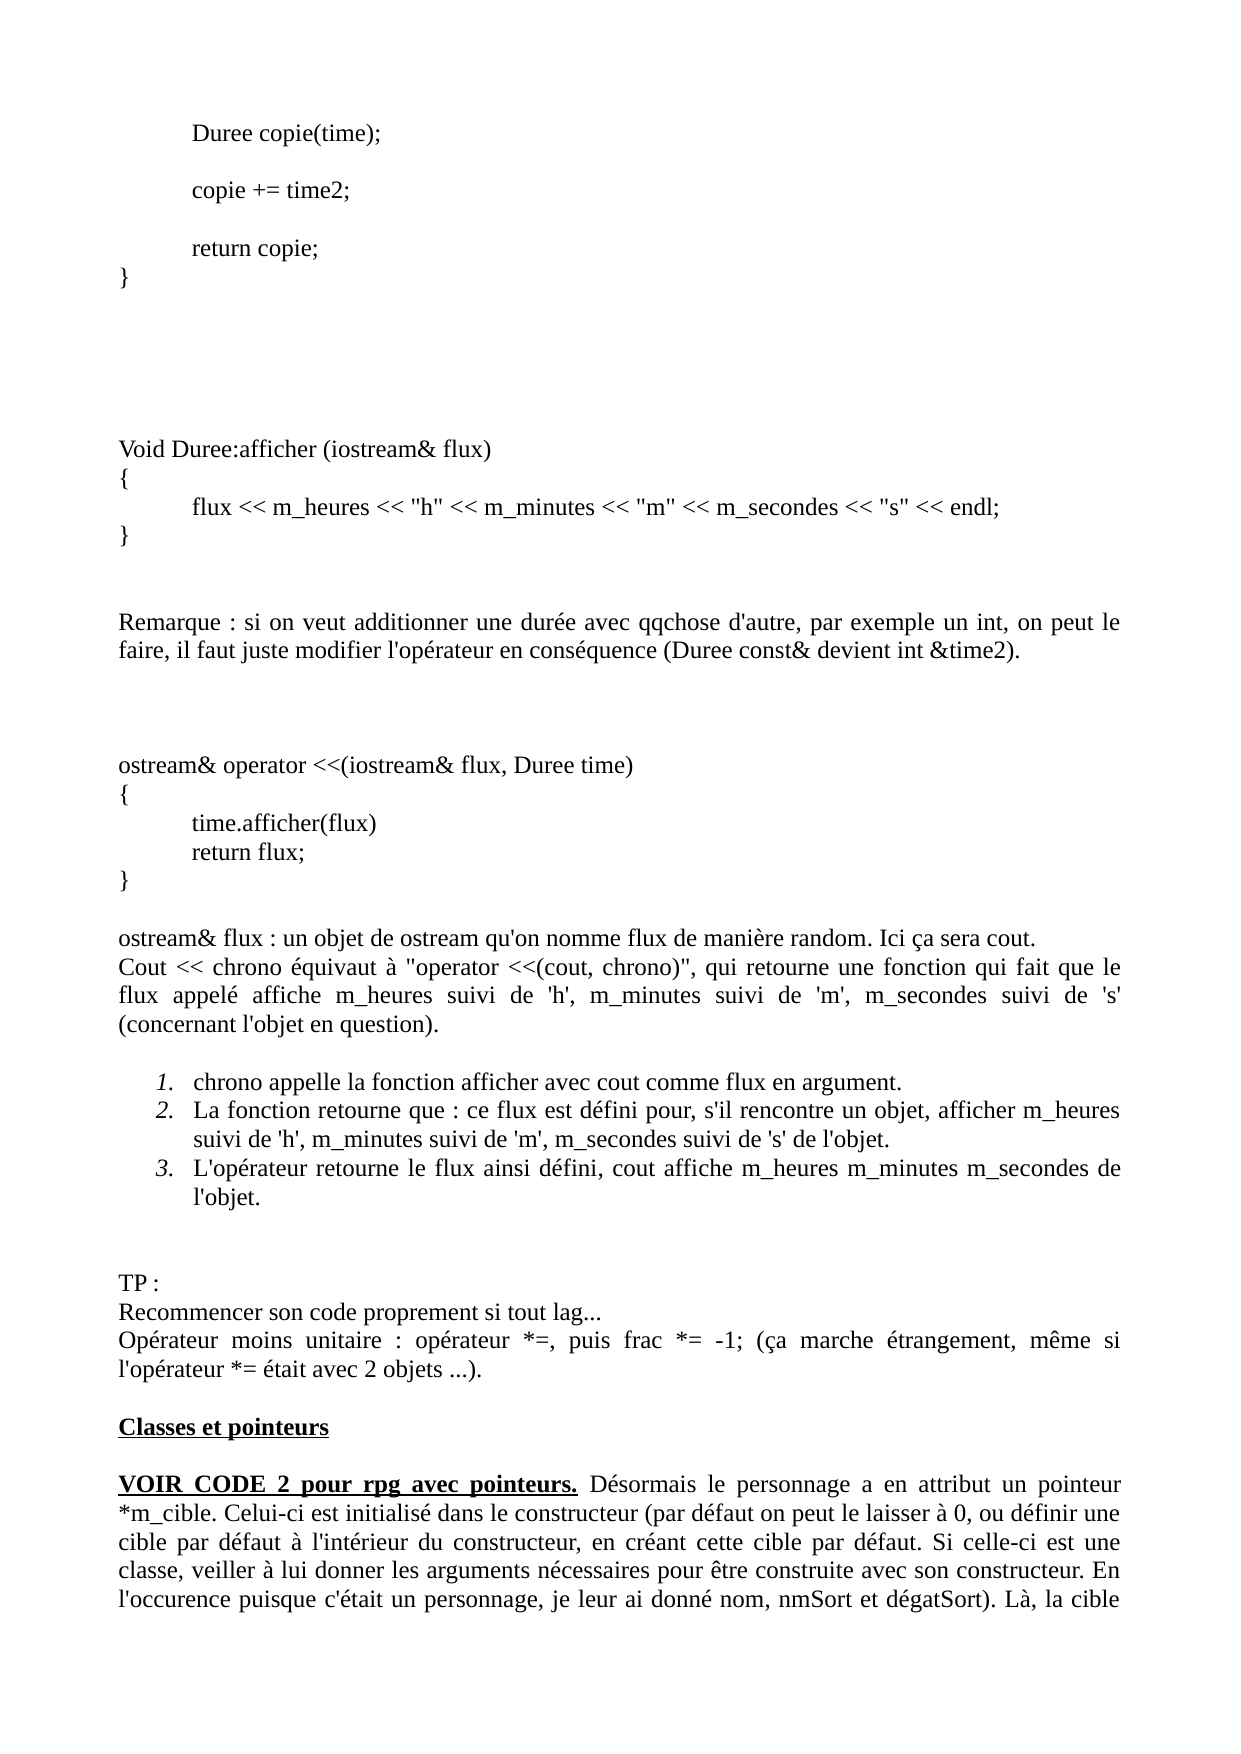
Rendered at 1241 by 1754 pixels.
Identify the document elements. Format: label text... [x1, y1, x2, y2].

text ostream& operator <<(iostream& flux, Duree time) [118, 751, 1122, 779]
text flux << m_heures << "h" << m_minutes << "m" << m_secondes << "s" << endl; [118, 492, 1122, 521]
text Remarque : si on veut additionner une durée avec qqchose d'autre, par exemple un int, on peut le faire, il faut juste modifier l'opérateur en conséquence (Duree const& devient int &time2). [118, 607, 1122, 664]
text } [118, 521, 1122, 549]
text { [118, 463, 1122, 492]
text Cout << chrono équivaut à "operator <<(cout, chrono)", qui retourne une fonction qui fait que le flux appelé affiche m_heures suivi de 'h', m_minutes suivi de 'm', m_secondes suivi de 's' (concernant l'objet en question). [118, 952, 1122, 1038]
text return flux; [118, 837, 1122, 866]
text } [118, 262, 1122, 291]
text copie += time2; [118, 176, 1122, 204]
text TP : [118, 1268, 1122, 1297]
text { [118, 779, 1122, 808]
list La fonction retourne que : ce flux est défini pour, s'il rencontre un objet, afficher m_heures suivi de 'h', m_minutes suivi de 'm', m_secondes suivi de 's' de l'objet. [156, 1096, 1122, 1153]
text Classes et pointeurs [118, 1412, 1122, 1441]
text Recommencer son code proprement si tout lag... [118, 1297, 1122, 1326]
list L'opérateur retourne le flux ainsi défini, cout affiche m_heures m_minutes m_secondes de l'objet. [156, 1153, 1122, 1211]
text VOIR CODE 2 pour rpg avec pointeurs. Désormais le personnage a en attribut un pointeur *m_cible. Celui-ci est initialisé dans le constructeur (par défaut on peut le laisser à 0, ou définir une cible par défaut à l'intérieur du constructeur, en créant cette cible par défaut. Si celle-ci est une classe, veiller à lui donner les arguments nécessaires pour être construite avec son constructeur. En l'occurence puisque c'était un personnage, je leur ai donné nom, nmSort et dégatSort). Là, la cible [118, 1469, 1122, 1613]
text Opérateur moins unitaire : opérateur *=, puis frac *= -1; (ça marche étrangement, même si l'opérateur *= était avec 2 objets ...). [118, 1326, 1122, 1383]
text time.afficher(flux) [118, 808, 1122, 837]
text Void Duree:afficher (iostream& flux) [118, 434, 1122, 463]
text } [118, 866, 1122, 894]
text Duree copie(time); [118, 118, 1122, 147]
text ostream& flux : un objet de ostream qu'on nomme flux de manière random. Ici ça sera cout. [118, 923, 1122, 952]
list chrono appelle la fonction afficher avec cout comme flux en argument. [156, 1067, 1122, 1096]
text return copie; [118, 233, 1122, 262]
